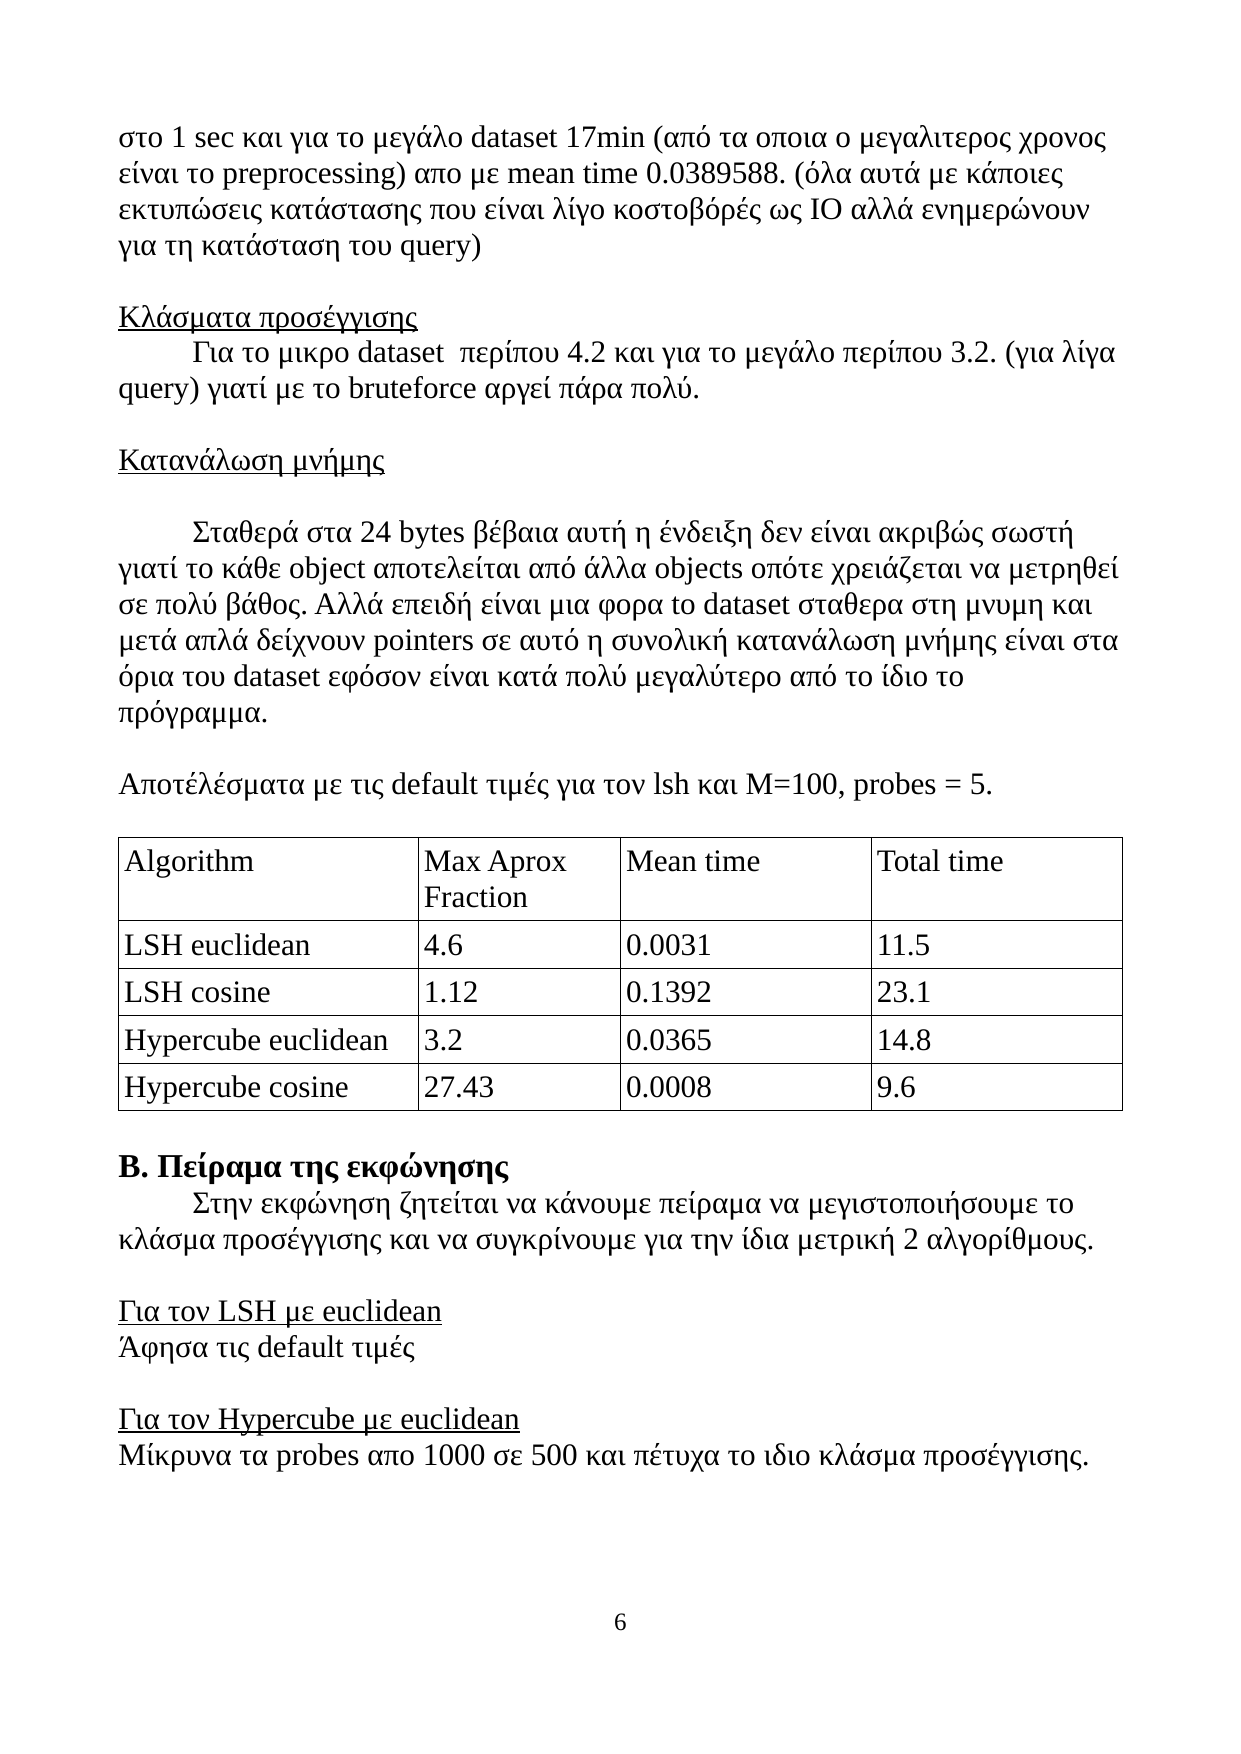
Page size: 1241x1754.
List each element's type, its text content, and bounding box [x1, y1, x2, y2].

table_cell 1.12 [419, 969, 620, 1015]
text Αποτέλέσματα με τις default τιμές για τον lsh και Μ=100, probes = 5. [118, 765, 1122, 801]
table_cell 27.43 [419, 1064, 620, 1110]
table_cell Hypercube cosine [119, 1064, 418, 1110]
text Στην εκφώνηση ζητείται να κάνουμε πείραμα να μεγιστοποιήσουμε το κλάσμα προσέγγισης και να συγκρίνουμε για την ίδια μετρική 2 αλγορίθμους. [118, 1185, 1122, 1257]
table_cell 0.0008 [621, 1064, 871, 1110]
table_cell 4.6 [419, 921, 620, 968]
table_cell 0.0031 [621, 921, 871, 968]
text Μίκρυνα τα probes απο 1000 σε 500 και πέτυχα το ιδιο κλάσμα προσέγγισης. [118, 1436, 1122, 1472]
text Σταθερά στα 24 bytes βέβαια αυτή η ένδειξη δεν είναι ακριβώς σωστή γιατί το κάθε object αποτελείται από άλλα objects οπότε χρειάζεται να μετρηθεί σε πολύ βάθος. Αλλά επειδή είναι μια φορα to dataset σταθερα στη μνυμη και μετά απλά δείχνουν pointers σε αυτό η συνολική κατανάλωση μνήμης είναι στα όρια του dataset εφόσον είναι κατά πολύ μεγαλύτερο από το ίδιο το πρόγραμμα. [118, 513, 1122, 729]
table_header Mean time [621, 838, 871, 920]
table_cell 0.1392 [621, 969, 871, 1015]
table_header Max Aprox Fraction [419, 838, 620, 920]
table_cell 3.2 [419, 1016, 620, 1063]
text Κατανάλωση μνήμης [118, 442, 1122, 477]
table_cell 14.8 [872, 1016, 1122, 1063]
table_header Total time [872, 838, 1122, 920]
text Για το μικρο dataset περίπου 4.2 και για το μεγάλο περίπου 3.2. (για λίγα query) γιατί με το bruteforce αργεί πάρα πολύ. [118, 334, 1122, 406]
text Κλάσματα προσέγγισης [118, 298, 1122, 334]
table_cell LSH euclidean [119, 921, 418, 968]
table_cell 23.1 [872, 969, 1122, 1015]
table_cell LSH cosine [119, 969, 418, 1015]
table_header Algorithm [119, 838, 418, 920]
table_cell 9.6 [872, 1064, 1122, 1110]
text Για τον Hypercube με euclidean [118, 1400, 1122, 1436]
text Β. Πείραμα της εκφώνησης [118, 1146, 1122, 1185]
table_cell Hypercube euclidean [119, 1016, 418, 1063]
table_cell 11.5 [872, 921, 1122, 968]
text στο 1 sec και για το μεγάλο dataset 17min (από τα οποια ο μεγαλιτερος χρονος είναι το preprocessing) απο με mean time 0.0389588. (όλα αυτά με κάποιες εκτυπώσεις κατάστασης που είναι λίγο κοστοβόρές ως IO αλλά ενημερώνουν για τη κατάσταση του query) [118, 118, 1122, 262]
text Άφησα τις default τιμές [118, 1328, 1122, 1364]
text Για τον LSH με euclidean [118, 1292, 1122, 1328]
table_cell 0.0365 [621, 1016, 871, 1063]
